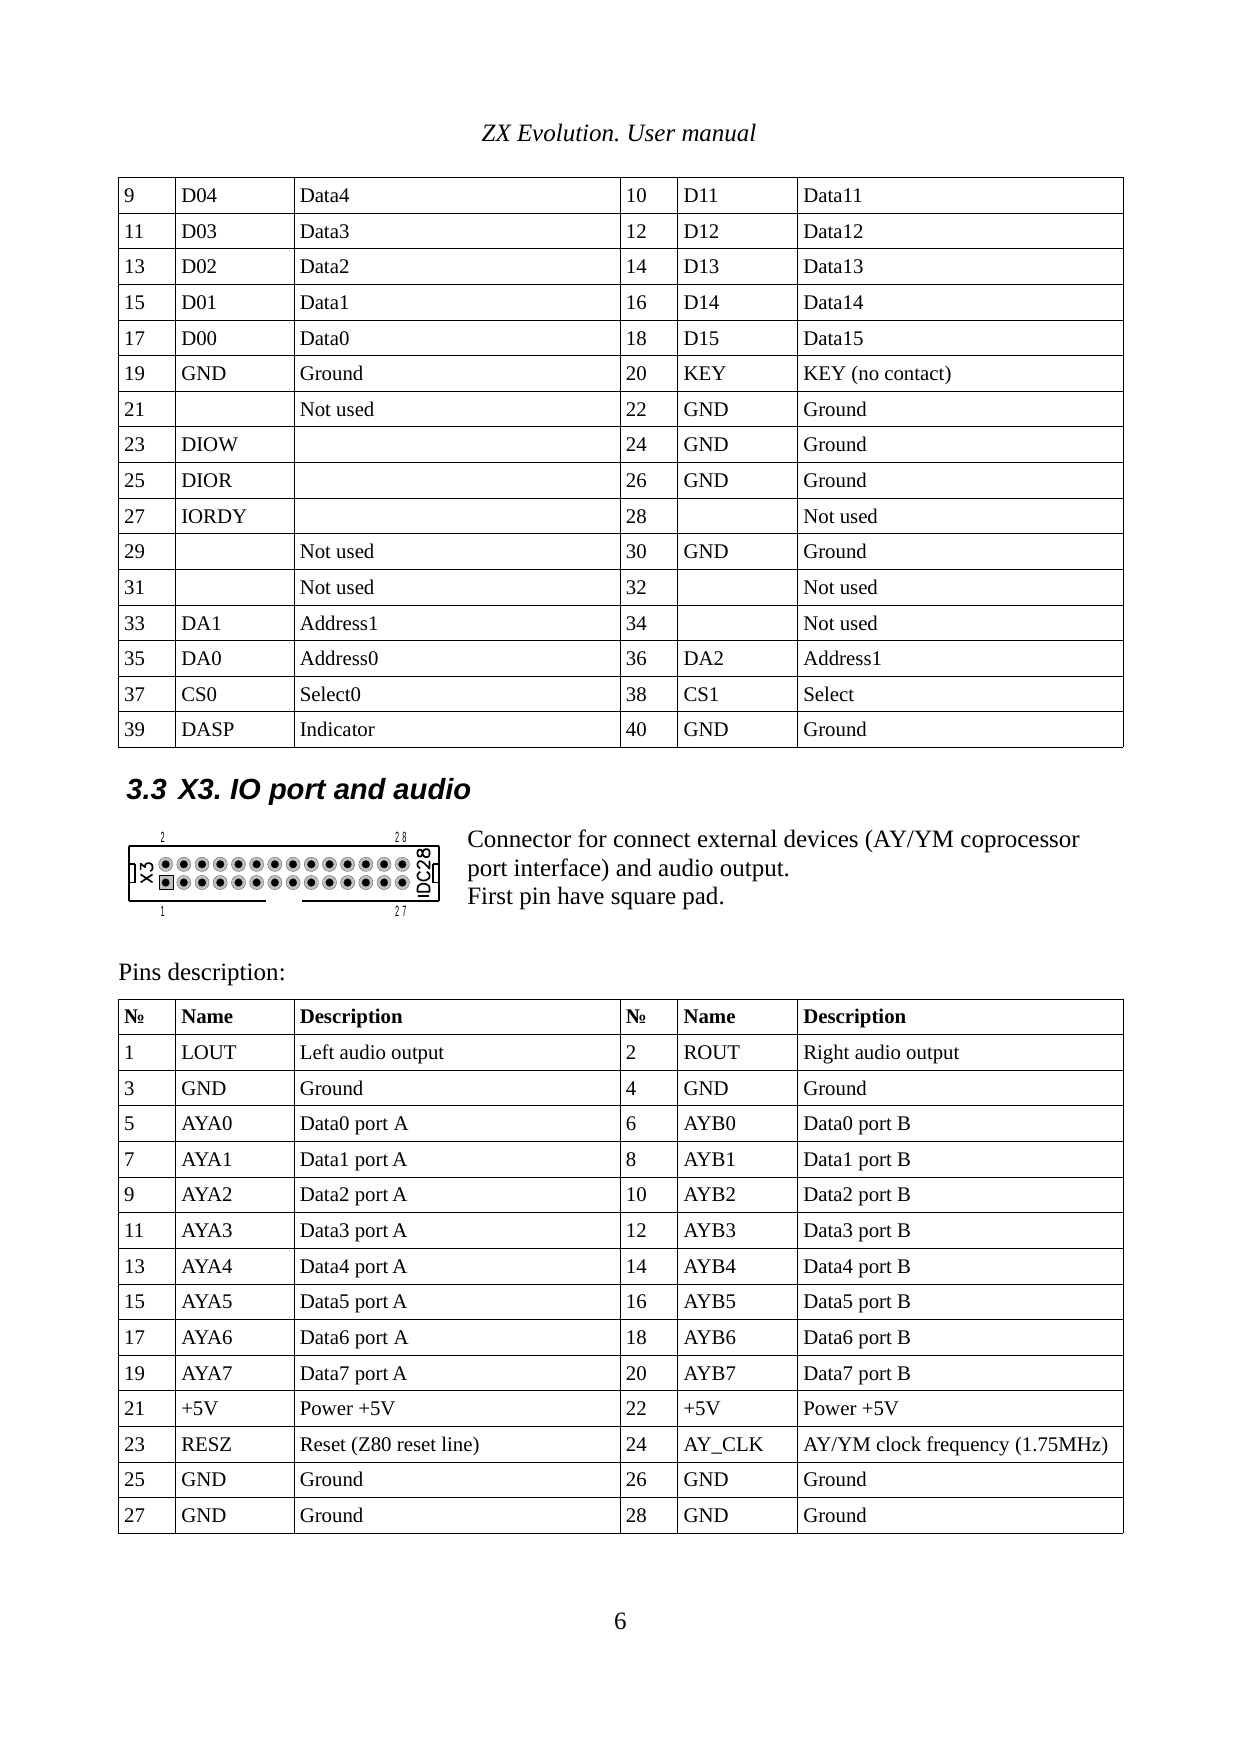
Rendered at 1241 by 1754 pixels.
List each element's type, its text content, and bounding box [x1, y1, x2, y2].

table_cell Data2 port B [798, 1178, 1123, 1212]
table_cell 17 [119, 1320, 175, 1355]
table_cell Data7 port B [798, 1356, 1123, 1390]
table_cell CS1 [678, 677, 797, 711]
table_cell AYB2 [678, 1178, 797, 1212]
table_cell AYA4 [176, 1249, 294, 1283]
table_cell Ground [295, 1071, 620, 1105]
table_cell Data1 port B [798, 1142, 1123, 1177]
table_cell 19 [119, 356, 175, 391]
table_cell 17 [119, 321, 175, 355]
table_cell +5V [678, 1391, 797, 1426]
table_cell LOUT [176, 1035, 294, 1070]
table_header Name [678, 1000, 797, 1034]
table_cell 33 [119, 606, 175, 640]
table_cell 18 [621, 321, 677, 355]
table_cell 16 [621, 1285, 677, 1319]
table_cell GND [678, 534, 797, 569]
table_cell 27 [119, 1498, 175, 1533]
table_cell Address1 [295, 606, 620, 640]
table_header № [621, 1000, 677, 1034]
table_header [118, 818, 461, 957]
table_cell D03 [176, 214, 294, 248]
subtitle X3. IO port and audio [118, 772, 1122, 806]
table_cell 34 [621, 606, 677, 640]
table_cell 9 [119, 178, 175, 213]
table_cell [295, 499, 620, 533]
table_cell DASP [176, 712, 294, 747]
table_cell 39 [119, 712, 175, 747]
table_cell Data3 port B [798, 1213, 1123, 1248]
table_cell Data13 [798, 249, 1123, 284]
table_cell Data5 port A [295, 1285, 620, 1319]
table_cell AYA0 [176, 1106, 294, 1141]
table_cell 6 [621, 1106, 677, 1141]
table_cell 20 [621, 356, 677, 391]
table_cell 2 [621, 1035, 677, 1070]
table_cell AYA6 [176, 1320, 294, 1355]
table_cell 21 [119, 1391, 175, 1426]
table_cell GND [678, 1498, 797, 1533]
table_cell +5V [176, 1391, 294, 1426]
table_cell GND [678, 1071, 797, 1105]
table_cell Address0 [295, 641, 620, 676]
table_cell GND [176, 1463, 294, 1497]
table_cell DIOW [176, 427, 294, 462]
table_cell 28 [621, 499, 677, 533]
table_cell [678, 499, 797, 533]
table_cell 8 [621, 1142, 677, 1177]
table_cell 15 [119, 285, 175, 319]
table_cell Data12 [798, 214, 1123, 248]
table_header Description [295, 1000, 620, 1034]
table_cell D12 [678, 214, 797, 248]
table_cell 10 [621, 1178, 677, 1212]
table_cell Not used [798, 499, 1123, 533]
table_cell [295, 427, 620, 462]
table_cell AYB3 [678, 1213, 797, 1248]
table_cell 15 [119, 1285, 175, 1319]
table_cell Ground [295, 1463, 620, 1497]
table_cell 1 [119, 1035, 175, 1070]
table_header Description [798, 1000, 1123, 1034]
table_cell D14 [678, 285, 797, 319]
table_cell 24 [621, 427, 677, 462]
table_cell Data1 [295, 285, 620, 319]
table_cell IORDY [176, 499, 294, 533]
table_cell 23 [119, 427, 175, 462]
table_cell GND [176, 1498, 294, 1533]
table_cell [678, 606, 797, 640]
table_cell 37 [119, 677, 175, 711]
table_cell AYB1 [678, 1142, 797, 1177]
table_cell Ground [798, 1071, 1123, 1105]
table_header № [119, 1000, 175, 1034]
table_cell GND [176, 1071, 294, 1105]
table_cell 26 [621, 1463, 677, 1497]
table_cell 14 [621, 249, 677, 284]
table_cell Ground [798, 1498, 1123, 1533]
table_cell Ground [798, 712, 1123, 747]
table_cell 11 [119, 214, 175, 248]
table_cell GND [678, 427, 797, 462]
table_cell 7 [119, 1142, 175, 1177]
text Pins description: [118, 957, 1122, 986]
table_cell Data14 [798, 285, 1123, 319]
table_cell Not used [295, 392, 620, 426]
table_cell Data4 port A [295, 1249, 620, 1283]
table_cell GND [176, 356, 294, 391]
table_cell Data7 port A [295, 1356, 620, 1390]
table_cell DA1 [176, 606, 294, 640]
table_cell 14 [621, 1249, 677, 1283]
table_cell Right audio output [798, 1035, 1123, 1070]
table_cell Data11 [798, 178, 1123, 213]
table_cell Indicator [295, 712, 620, 747]
table_cell [176, 392, 294, 426]
table_cell AYA5 [176, 1285, 294, 1319]
table_cell AYB6 [678, 1320, 797, 1355]
table_cell AYB4 [678, 1249, 797, 1283]
table_cell 23 [119, 1427, 175, 1462]
table_cell 36 [621, 641, 677, 676]
table_cell [295, 463, 620, 498]
table_cell 30 [621, 534, 677, 569]
table_cell 11 [119, 1213, 175, 1248]
table_cell 40 [621, 712, 677, 747]
table_cell AYB0 [678, 1106, 797, 1141]
table_cell D13 [678, 249, 797, 284]
table_cell 32 [621, 570, 677, 604]
table_cell GND [678, 463, 797, 498]
table_cell 25 [119, 463, 175, 498]
table_cell Data6 port A [295, 1320, 620, 1355]
table_cell Data4 [295, 178, 620, 213]
table_cell Data3 [295, 214, 620, 248]
table_cell Ground [295, 356, 620, 391]
table_cell Ground [798, 534, 1123, 569]
table_cell AYA2 [176, 1178, 294, 1212]
table_cell KEY (no contact) [798, 356, 1123, 391]
table_cell D15 [678, 321, 797, 355]
table_cell AYB5 [678, 1285, 797, 1319]
table_cell Not used [295, 534, 620, 569]
table_cell RESZ [176, 1427, 294, 1462]
table_cell 12 [621, 214, 677, 248]
table_cell 31 [119, 570, 175, 604]
table_cell Left audio output [295, 1035, 620, 1070]
table_cell Data5 port B [798, 1285, 1123, 1319]
table_cell Not used [798, 570, 1123, 604]
table_cell Ground [798, 392, 1123, 426]
table_cell Data2 [295, 249, 620, 284]
table_cell Ground [798, 427, 1123, 462]
table_cell 3 [119, 1071, 175, 1105]
table_header Name [176, 1000, 294, 1034]
table_cell D11 [678, 178, 797, 213]
table_cell Ground [798, 1463, 1123, 1497]
table_cell Data15 [798, 321, 1123, 355]
table_cell 13 [119, 1249, 175, 1283]
table_cell [678, 570, 797, 604]
table_header Connector for connect external devices (AY/YM coprocessor port interface) and audio output. First pin have square pad. [461, 818, 1123, 957]
table_cell Address1 [798, 641, 1123, 676]
table_cell DA2 [678, 641, 797, 676]
table_cell 21 [119, 392, 175, 426]
table_cell Data3 port A [295, 1213, 620, 1248]
table_cell 27 [119, 499, 175, 533]
table_cell AYA3 [176, 1213, 294, 1248]
table_cell D02 [176, 249, 294, 284]
table_cell 13 [119, 249, 175, 284]
table_cell 5 [119, 1106, 175, 1141]
table_cell Not used [295, 570, 620, 604]
table_cell Data0 port A [295, 1106, 620, 1141]
table_cell ROUT [678, 1035, 797, 1070]
table_cell [176, 534, 294, 569]
table_cell GND [678, 392, 797, 426]
table_cell 26 [621, 463, 677, 498]
table_cell 29 [119, 534, 175, 569]
table_cell AYB7 [678, 1356, 797, 1390]
table_cell Ground [295, 1498, 620, 1533]
table_cell Select [798, 677, 1123, 711]
table_cell 20 [621, 1356, 677, 1390]
table_cell GND [678, 712, 797, 747]
table_cell 22 [621, 1391, 677, 1426]
table_cell AYA7 [176, 1356, 294, 1390]
table_cell 22 [621, 392, 677, 426]
table_cell D00 [176, 321, 294, 355]
table_cell 38 [621, 677, 677, 711]
table_cell DA0 [176, 641, 294, 676]
table_cell 19 [119, 1356, 175, 1390]
table_cell 35 [119, 641, 175, 676]
table_cell Data6 port B [798, 1320, 1123, 1355]
table_cell 28 [621, 1498, 677, 1533]
table_cell Reset (Z80 reset line) [295, 1427, 620, 1462]
table_cell [176, 570, 294, 604]
table_cell Data0 [295, 321, 620, 355]
table_cell Data1 port A [295, 1142, 620, 1177]
table_cell 9 [119, 1178, 175, 1212]
table_cell DIOR [176, 463, 294, 498]
table_cell Power +5V [798, 1391, 1123, 1426]
table_cell CS0 [176, 677, 294, 711]
table_cell Ground [798, 463, 1123, 498]
table_cell AY_CLK [678, 1427, 797, 1462]
table_cell 12 [621, 1213, 677, 1248]
table_cell AY/YM clock frequency (1.75MHz) [798, 1427, 1123, 1462]
table_cell 24 [621, 1427, 677, 1462]
table_cell 4 [621, 1071, 677, 1105]
table_cell Not used [798, 606, 1123, 640]
table_cell 16 [621, 285, 677, 319]
table_cell 10 [621, 178, 677, 213]
table_cell D04 [176, 178, 294, 213]
table_cell KEY [678, 356, 797, 391]
table_cell Data2 port A [295, 1178, 620, 1212]
table_cell GND [678, 1463, 797, 1497]
table_cell AYA1 [176, 1142, 294, 1177]
table_cell 25 [119, 1463, 175, 1497]
table_cell Power +5V [295, 1391, 620, 1426]
table_cell D01 [176, 285, 294, 319]
table_cell Data4 port B [798, 1249, 1123, 1283]
table_cell Data0 port B [798, 1106, 1123, 1141]
table_cell Select0 [295, 677, 620, 711]
table_cell 18 [621, 1320, 677, 1355]
